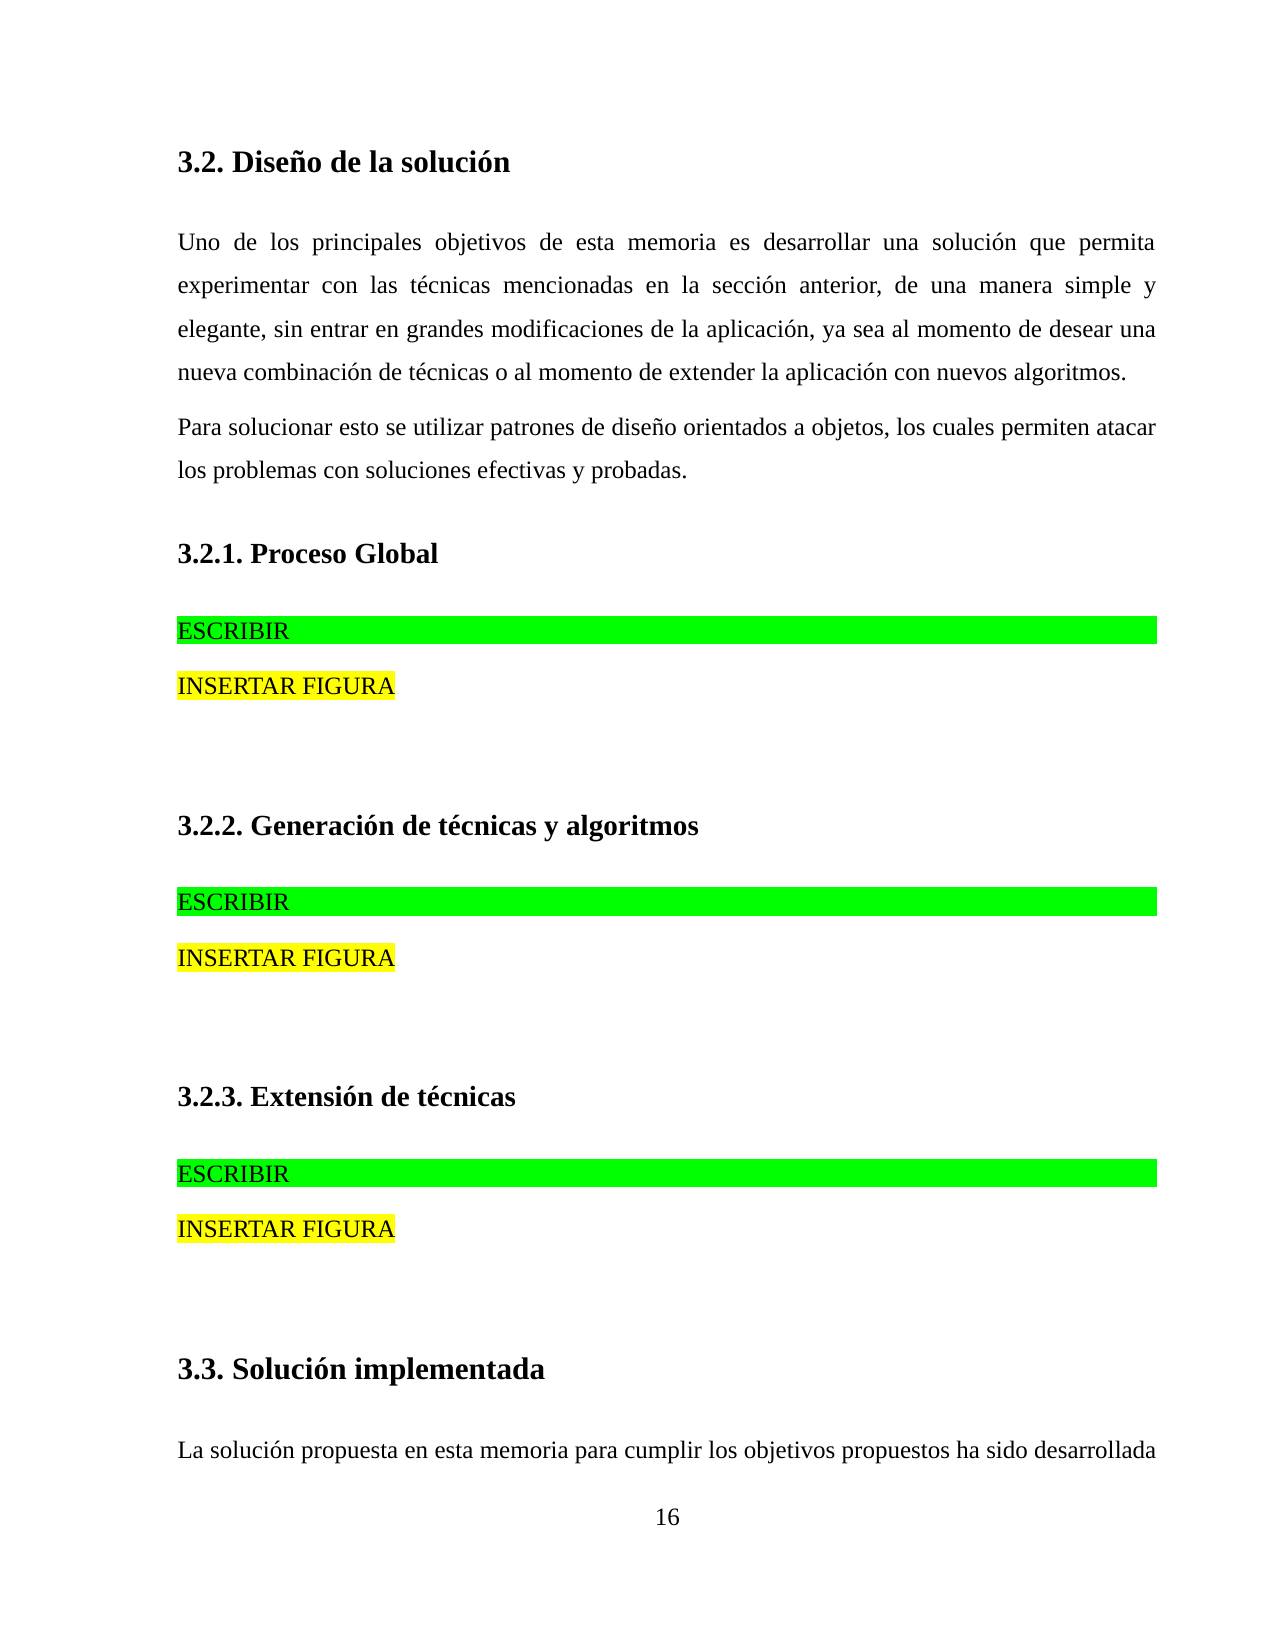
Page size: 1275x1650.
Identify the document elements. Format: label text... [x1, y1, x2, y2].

text ESCRIBIR [177, 887, 1157, 916]
text INSERTAR FIGURA [177, 1214, 1157, 1243]
text INSERTAR FIGURA [177, 671, 1157, 700]
subtitle Generación de técnicas y algoritmos [177, 808, 1157, 841]
text Para solucionar esto se utilizar patrones de diseño orientados a objetos, los cuales permiten atacar los problemas con soluciones efectivas y probadas. [177, 412, 1157, 484]
text La solución propuesta en esta memoria para cumplir los objetivos propuestos ha sido desarrollada [177, 1435, 1157, 1464]
subtitle Diseño de la solución [177, 143, 1157, 179]
text Uno de los principales objetivos de esta memoria es desarrollar una solución que permita experimentar con las técnicas mencionadas en la sección anterior, de una manera simple y elegante, sin entrar en grandes modificaciones de la aplicación, ya sea al momento de desear una nueva combinación de técnicas o al momento de extender la aplicación con nuevos algoritmos. [177, 227, 1157, 386]
text ESCRIBIR [177, 1159, 1157, 1187]
subtitle Extensión de técnicas [177, 1079, 1157, 1113]
subtitle Solución implementada [177, 1351, 1157, 1387]
text INSERTAR FIGURA [177, 943, 1157, 972]
text ESCRIBIR [177, 616, 1157, 644]
subtitle Proceso Global [177, 536, 1157, 570]
